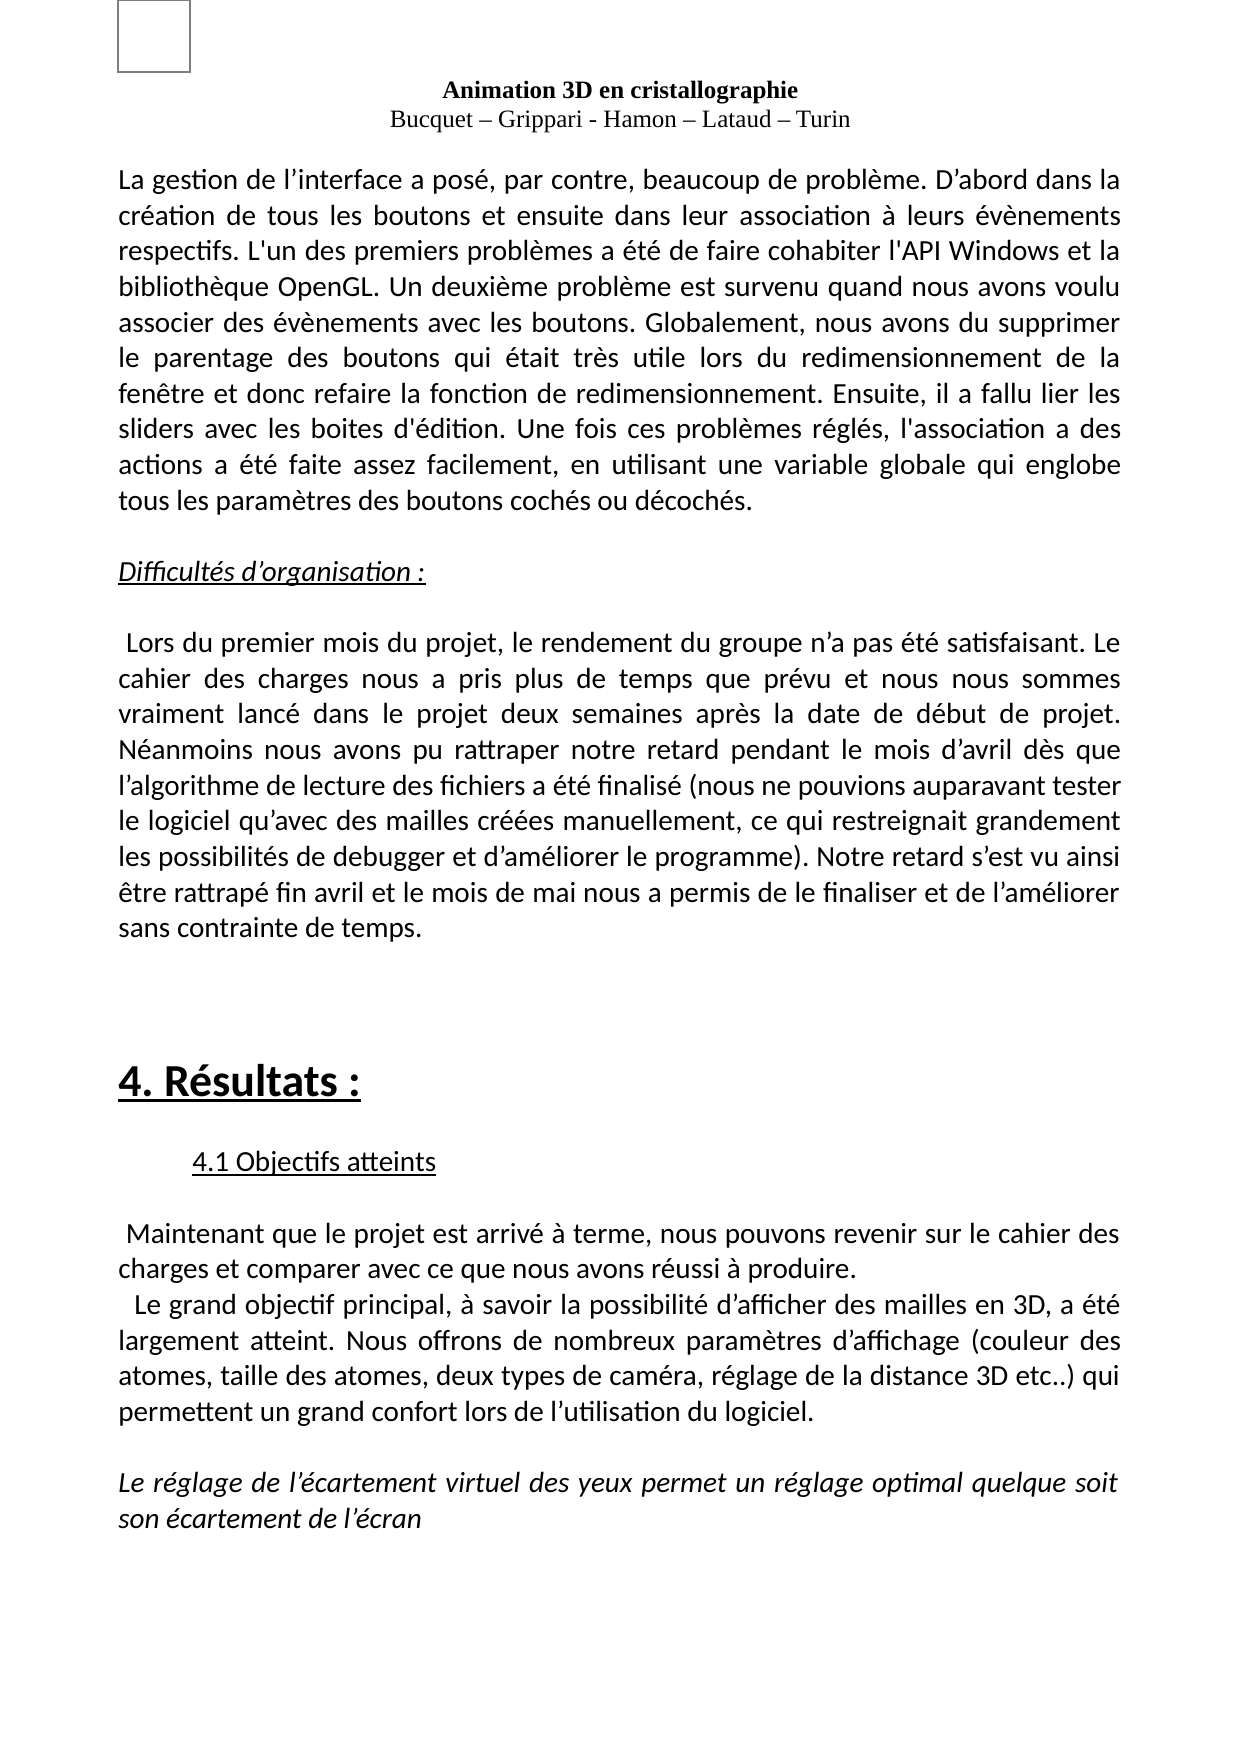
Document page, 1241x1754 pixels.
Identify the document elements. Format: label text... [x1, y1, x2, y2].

text Difficultés d’organisation : [118, 553, 1122, 589]
text La gestion de l’interface a posé, par contre, beaucoup de problème. D’abord dans la création de tous les boutons et ensuite dans leur association à leurs évènements respectifs. L'un des premiers problèmes a été de faire cohabiter l'API Windows et la bibliothèque OpenGL. Un deuxième problème est survenu quand nous avons voulu associer des évènements avec les boutons. Globalement, nous avons du supprimer le parentage des boutons qui était très utile lors du redimensionnement de la fenêtre et donc refaire la fonction de redimensionnement. Ensuite, il a fallu lier les sliders avec les boites d'édition. Une fois ces problèmes réglés, l'association a des actions a été faite assez facilement, en utilisant une variable globale qui englobe tous les paramètres des boutons cochés ou décochés. [118, 161, 1122, 517]
text Maintenant que le projet est arrivé à terme, nous pouvons revenir sur le cahier des charges et comparer avec ce que nous avons réussi à produire. [118, 1215, 1122, 1286]
text 4.1 Objectifs atteints [118, 1143, 1122, 1179]
text Le réglage de l’écartement virtuel des yeux permet un réglage optimal quelque soit son écartement de l’écran [118, 1464, 1122, 1535]
text Le grand objectif principal, à savoir la possibilité d’afficher des mailles en 3D, a été largement atteint. Nous offrons de nombreux paramètres d’affichage (couleur des atomes, taille des atomes, deux types de caméra, réglage de la distance 3D etc..) qui permettent un grand confort lors de l’utilisation du logiciel. [118, 1286, 1122, 1428]
text 4. Résultats : [118, 1052, 1122, 1108]
text Lors du premier mois du projet, le rendement du groupe n’a pas été satisfaisant. Le cahier des charges nous a pris plus de temps que prévu et nous nous sommes vraiment lancé dans le projet deux semaines après la date de début de projet. Néanmoins nous avons pu rattraper notre retard pendant le mois d’avril dès que l’algorithme de lecture des fichiers a été finalisé (nous ne pouvions auparavant tester le logiciel qu’avec des mailles créées manuellement, ce qui restreignait grandement les possibilités de debugger et d’améliorer le programme). Notre retard s’est vu ainsi être rattrapé fin avril et le mois de mai nous a permis de le finaliser et de l’améliorer sans contrainte de temps. [118, 624, 1122, 945]
